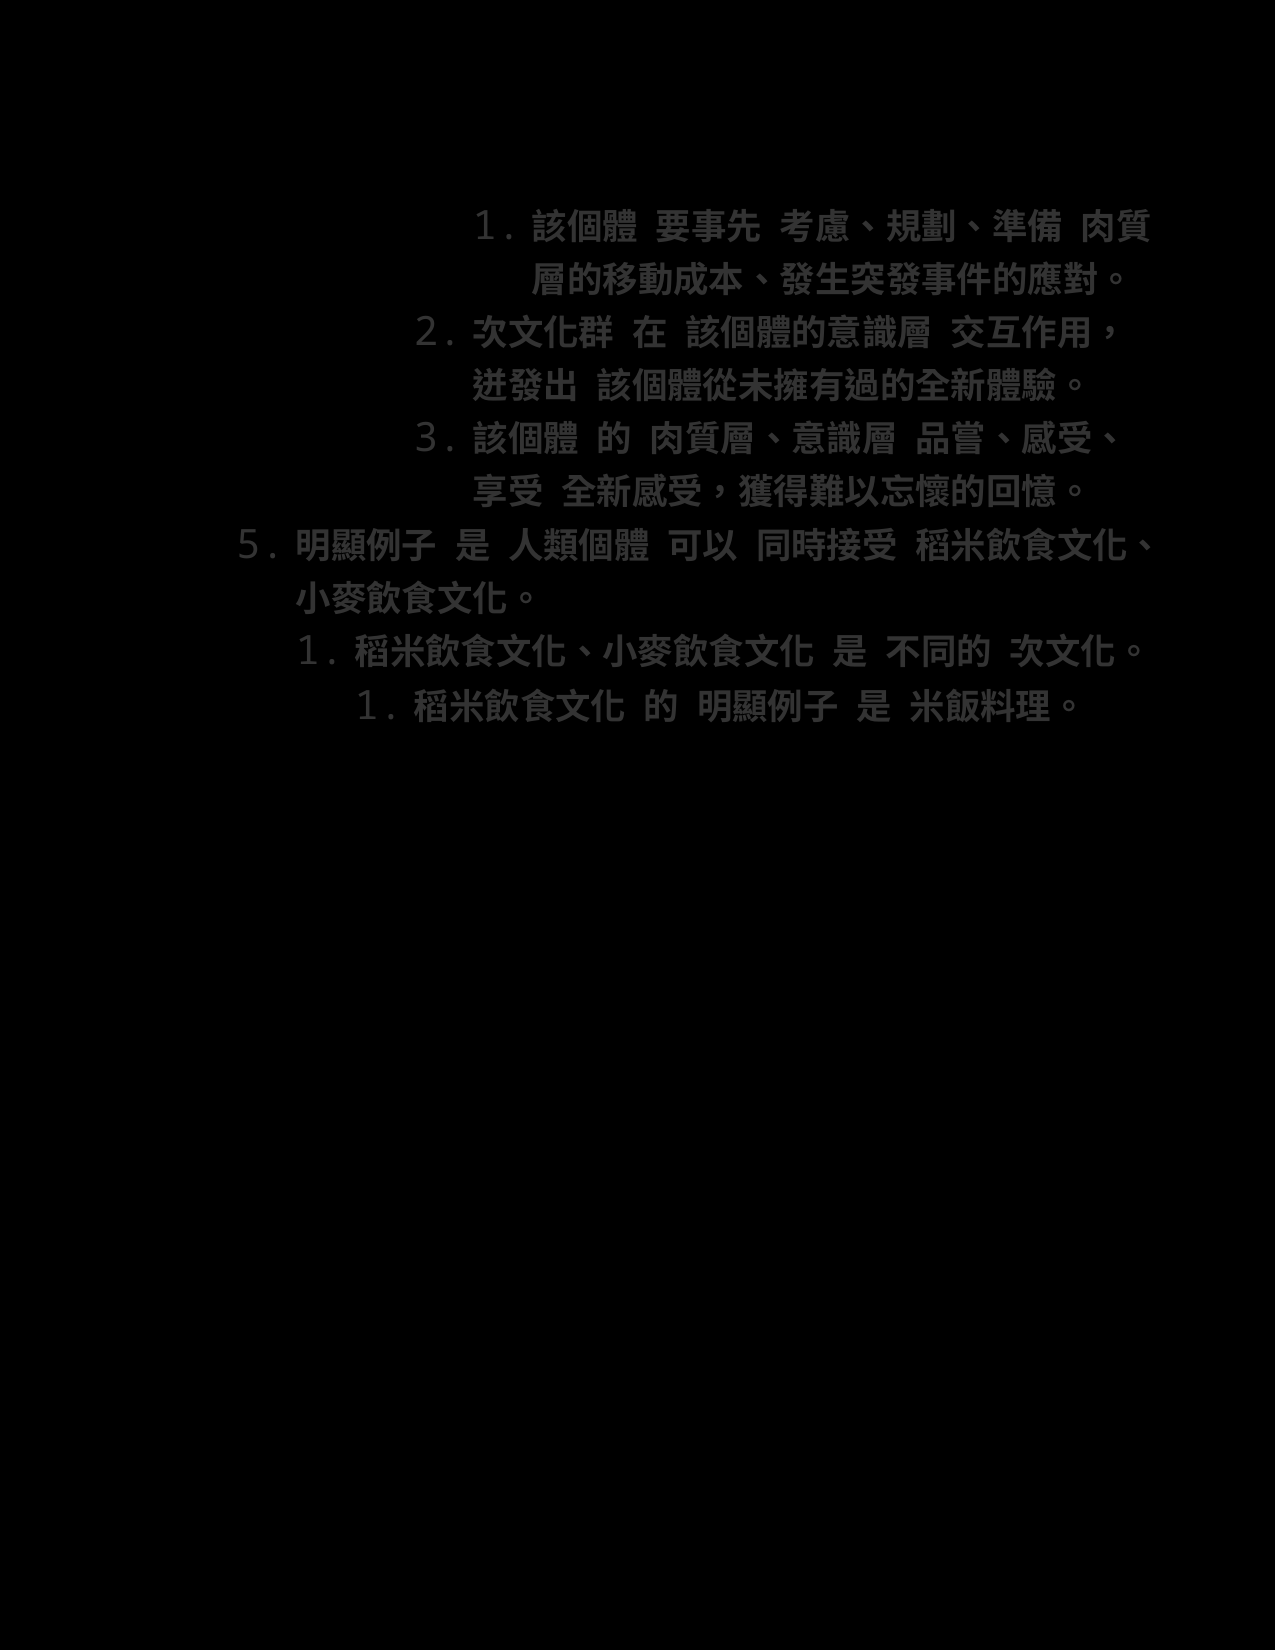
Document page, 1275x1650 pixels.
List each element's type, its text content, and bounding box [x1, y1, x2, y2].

list 次文化群 在 該個體的意識層 交互作用，迸發出 該個體從未擁有過的全新體驗。 [413, 302, 1157, 408]
list 該個體 要事先 考慮、規劃、準備 肉質層的移動成本、發生突發事件的應對。 [472, 196, 1157, 302]
list 稻米飲食文化 的 明顯例子 是 米飯料理。 [354, 676, 1157, 731]
list 該個體 的 肉質層、意識層 品嘗、感受、享受 全新感受，獲得難以忘懷的回憶。 [413, 408, 1157, 515]
list 明顯例子 是 人類個體 可以 同時接受 稻米飲食文化、小麥飲食文化。 [236, 515, 1157, 621]
list 稻米飲食文化、小麥飲食文化 是 不同的 次文化。 [295, 621, 1157, 676]
